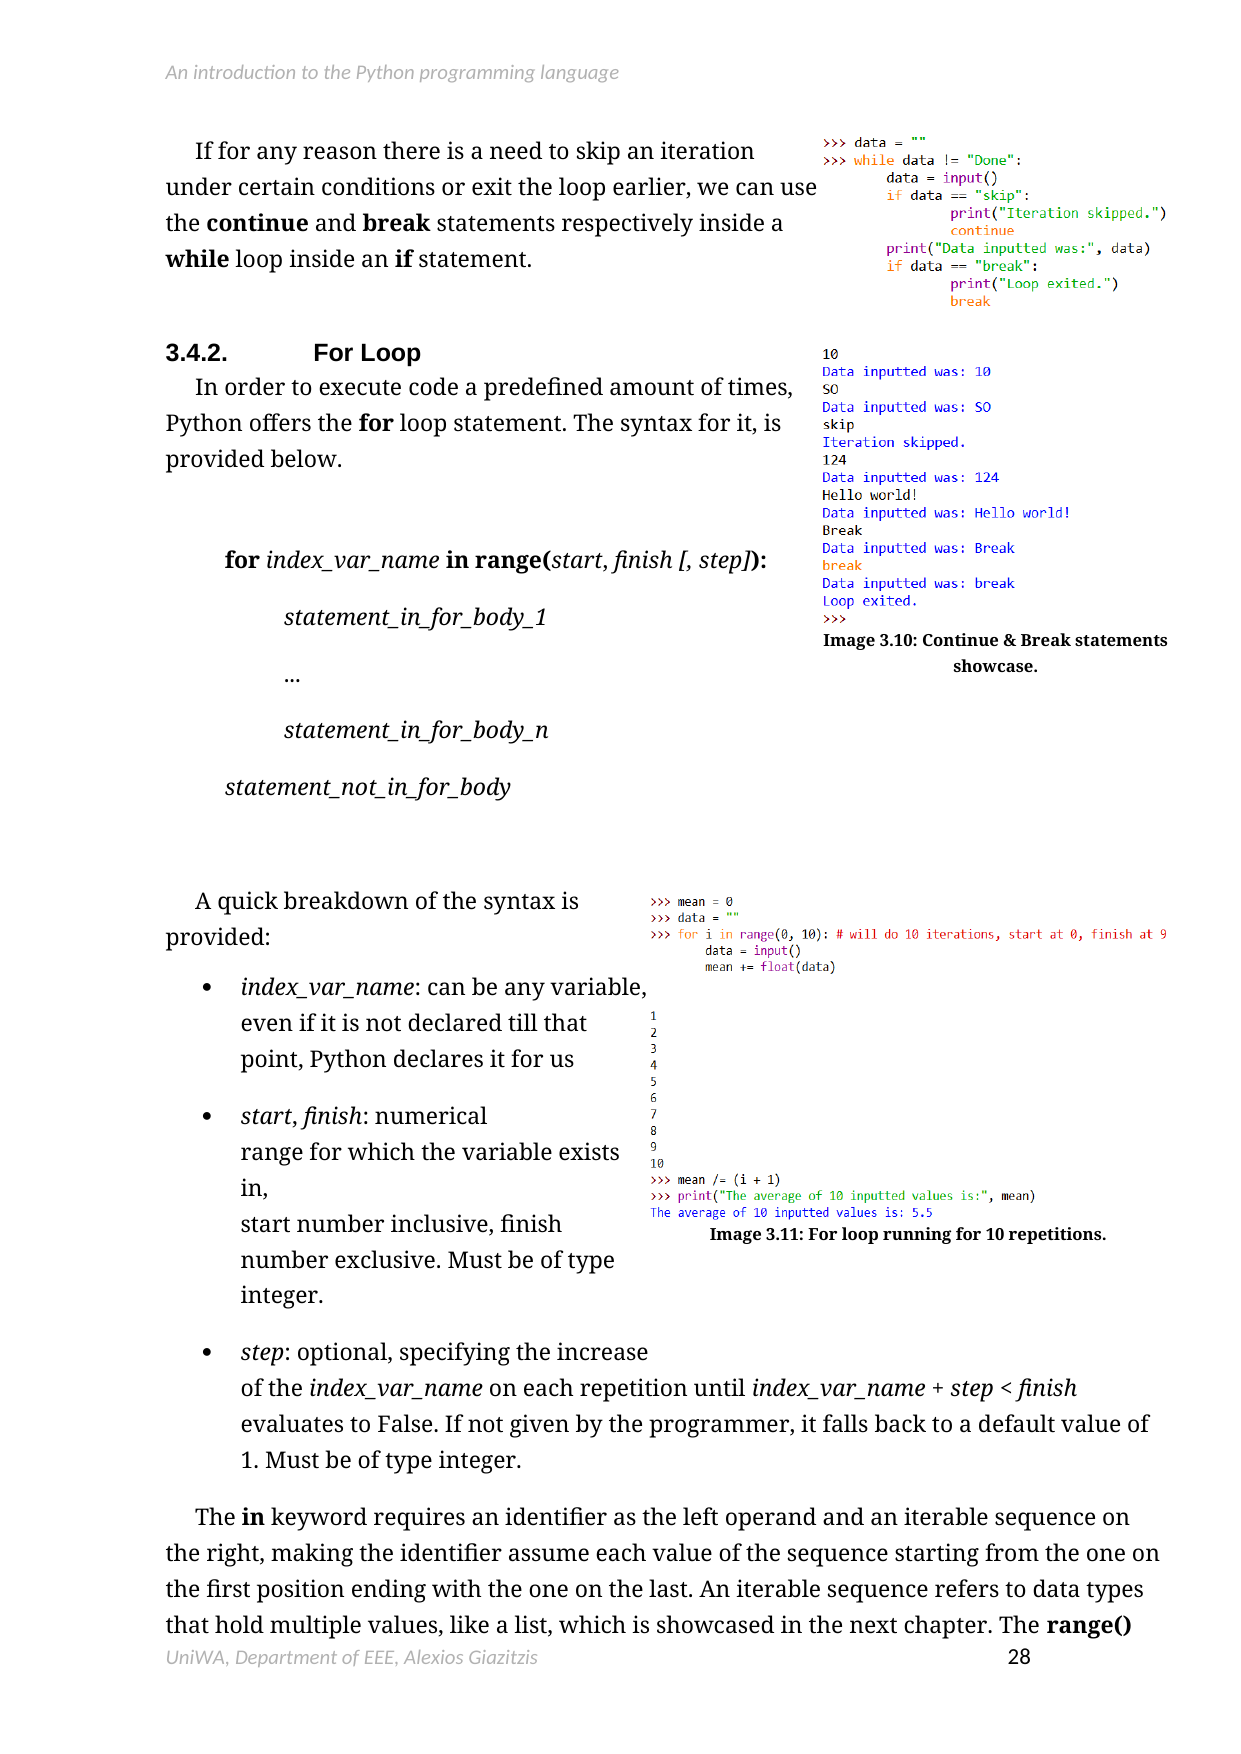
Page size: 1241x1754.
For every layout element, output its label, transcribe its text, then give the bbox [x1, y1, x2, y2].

text for index_var_name in range(start, finish [, step]): [165, 544, 821, 575]
text statement_not_in_for_body [165, 771, 1169, 802]
text The in keyword requires an identifier as the left operand and an iterable sequence on the right, making the identifier assume each value of the sequence starting from the one on the first position ending with the one on the last. An iterable sequence refers to data types that hold multiple values, like a list, which is showcased in the next chapter. The range() [165, 1501, 1169, 1640]
picture [647, 895, 1170, 1220]
list step: optional, specifying the increase of the index_var_name on each repetition until index_var_name + step < finish evaluates to False. If not given by the programmer, it falls back to a default value of 1. Must be of type integer. [203, 1336, 1169, 1475]
text A quick breakdown of the syntax is provided: [165, 885, 1169, 952]
text If for any reason there is a need to skip an iteration under certain conditions or exit the loop earlier, we can use the continue and break statements respectively inside a while loop inside an if statement. [165, 135, 821, 274]
subtitle For Loop [165, 338, 821, 367]
text ... [165, 658, 1169, 689]
text In order to execute code a predefined amount of times, Python offers the for loop statement. The syntax for it, is provided below. [165, 371, 821, 474]
list index_var_name: can be any variable, even if it is not declared till that point, Python declares it for us [203, 971, 647, 1074]
text statement_in_for_body_1 [165, 601, 822, 632]
picture [821, 135, 1170, 626]
text statement_in_for_body_n [165, 714, 1169, 746]
list start, finish: numerical range for which the variable exists in, start number inclusive, finish number exclusive. Must be of type integer. [203, 1100, 1169, 1311]
text Image 3.10: Continue & Break statements showcase. [822, 626, 1169, 678]
text Image 3.11: For loop running for 10 repetitions. [647, 1220, 1169, 1246]
